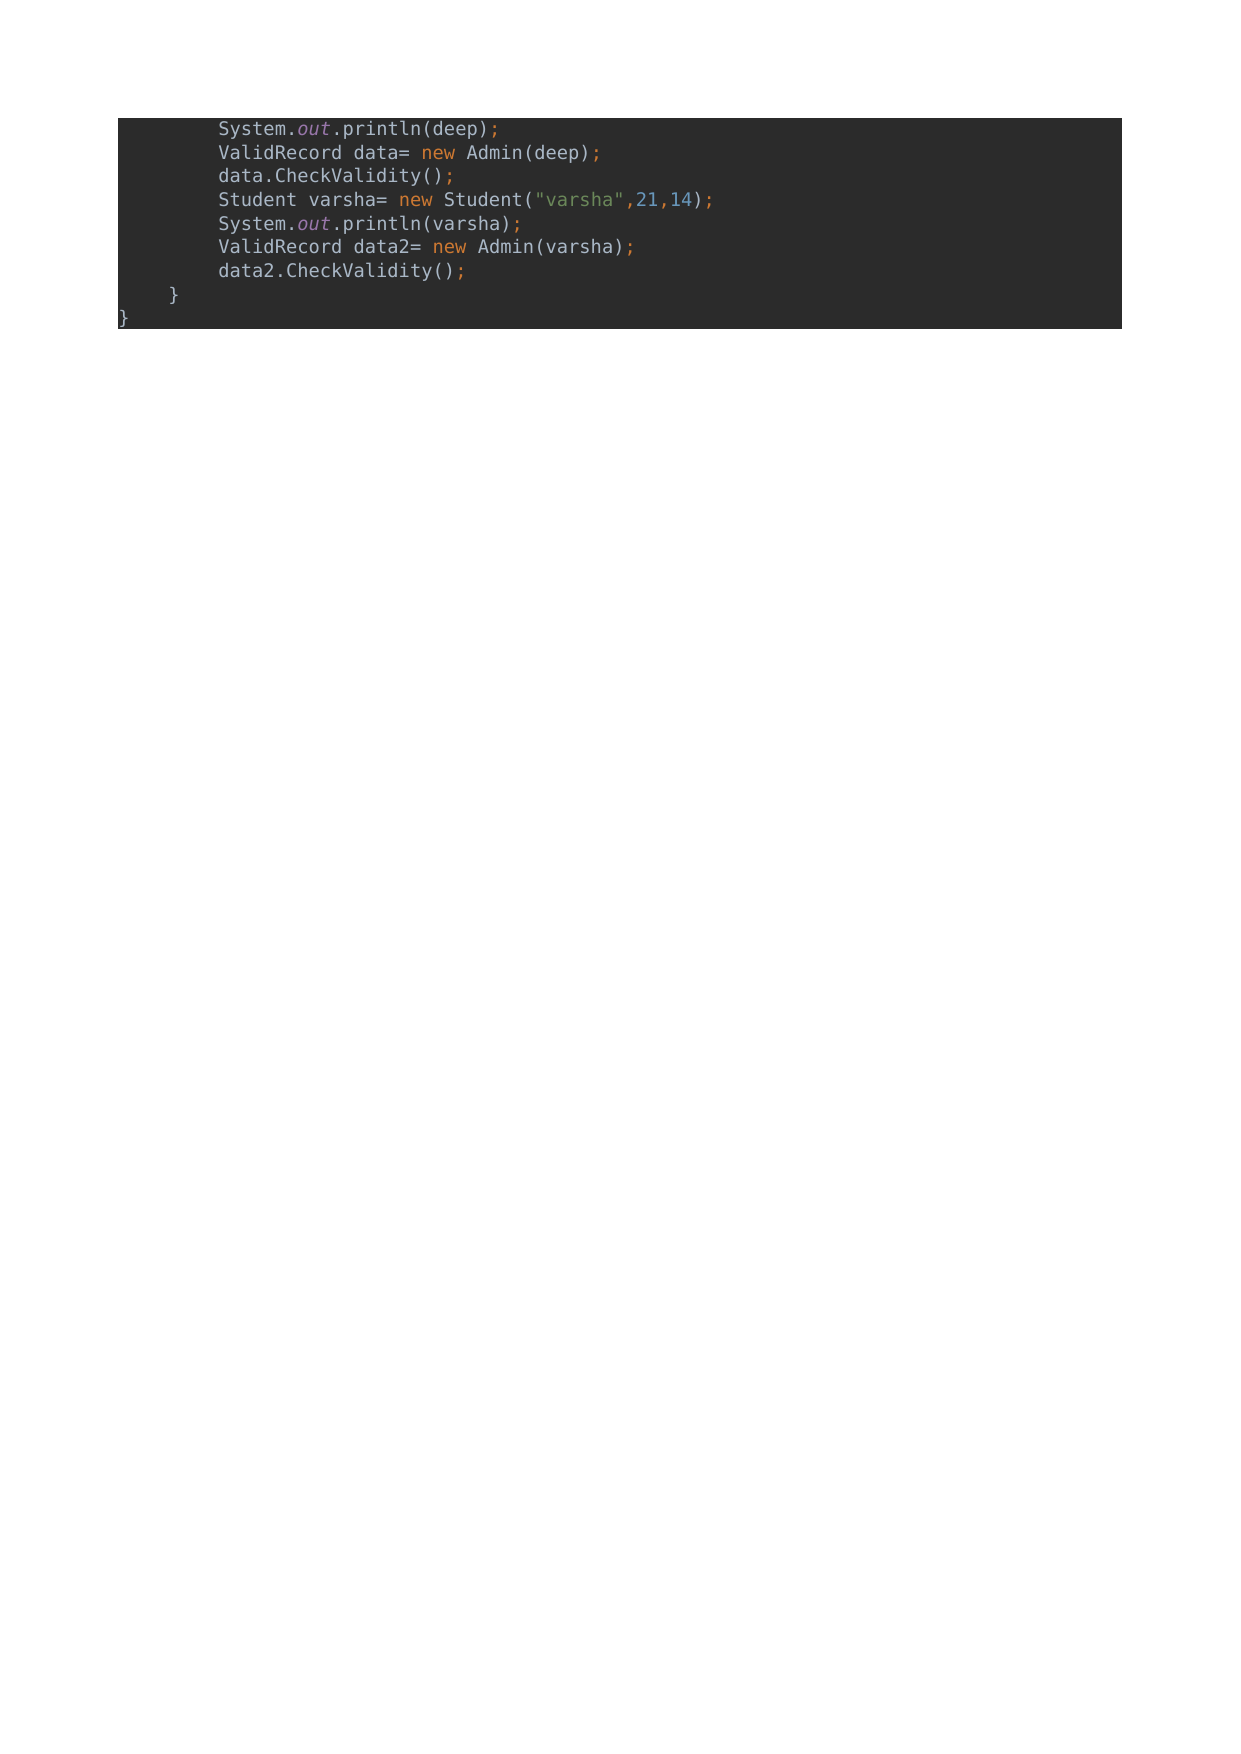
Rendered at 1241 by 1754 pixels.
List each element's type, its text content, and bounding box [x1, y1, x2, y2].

text } [118, 307, 1122, 329]
text System.out.println(deep); [118, 118, 1122, 142]
text System.out.println(varsha); [118, 213, 1122, 236]
text Student varsha= new Student("varsha",21,14); [118, 189, 1122, 213]
text ValidRecord data= new Admin(deep); [118, 142, 1122, 165]
text data2.CheckValidity(); [118, 260, 1122, 284]
text ValidRecord data2= new Admin(varsha); [118, 236, 1122, 260]
text } [118, 284, 1122, 307]
text data.CheckValidity(); [118, 165, 1122, 189]
